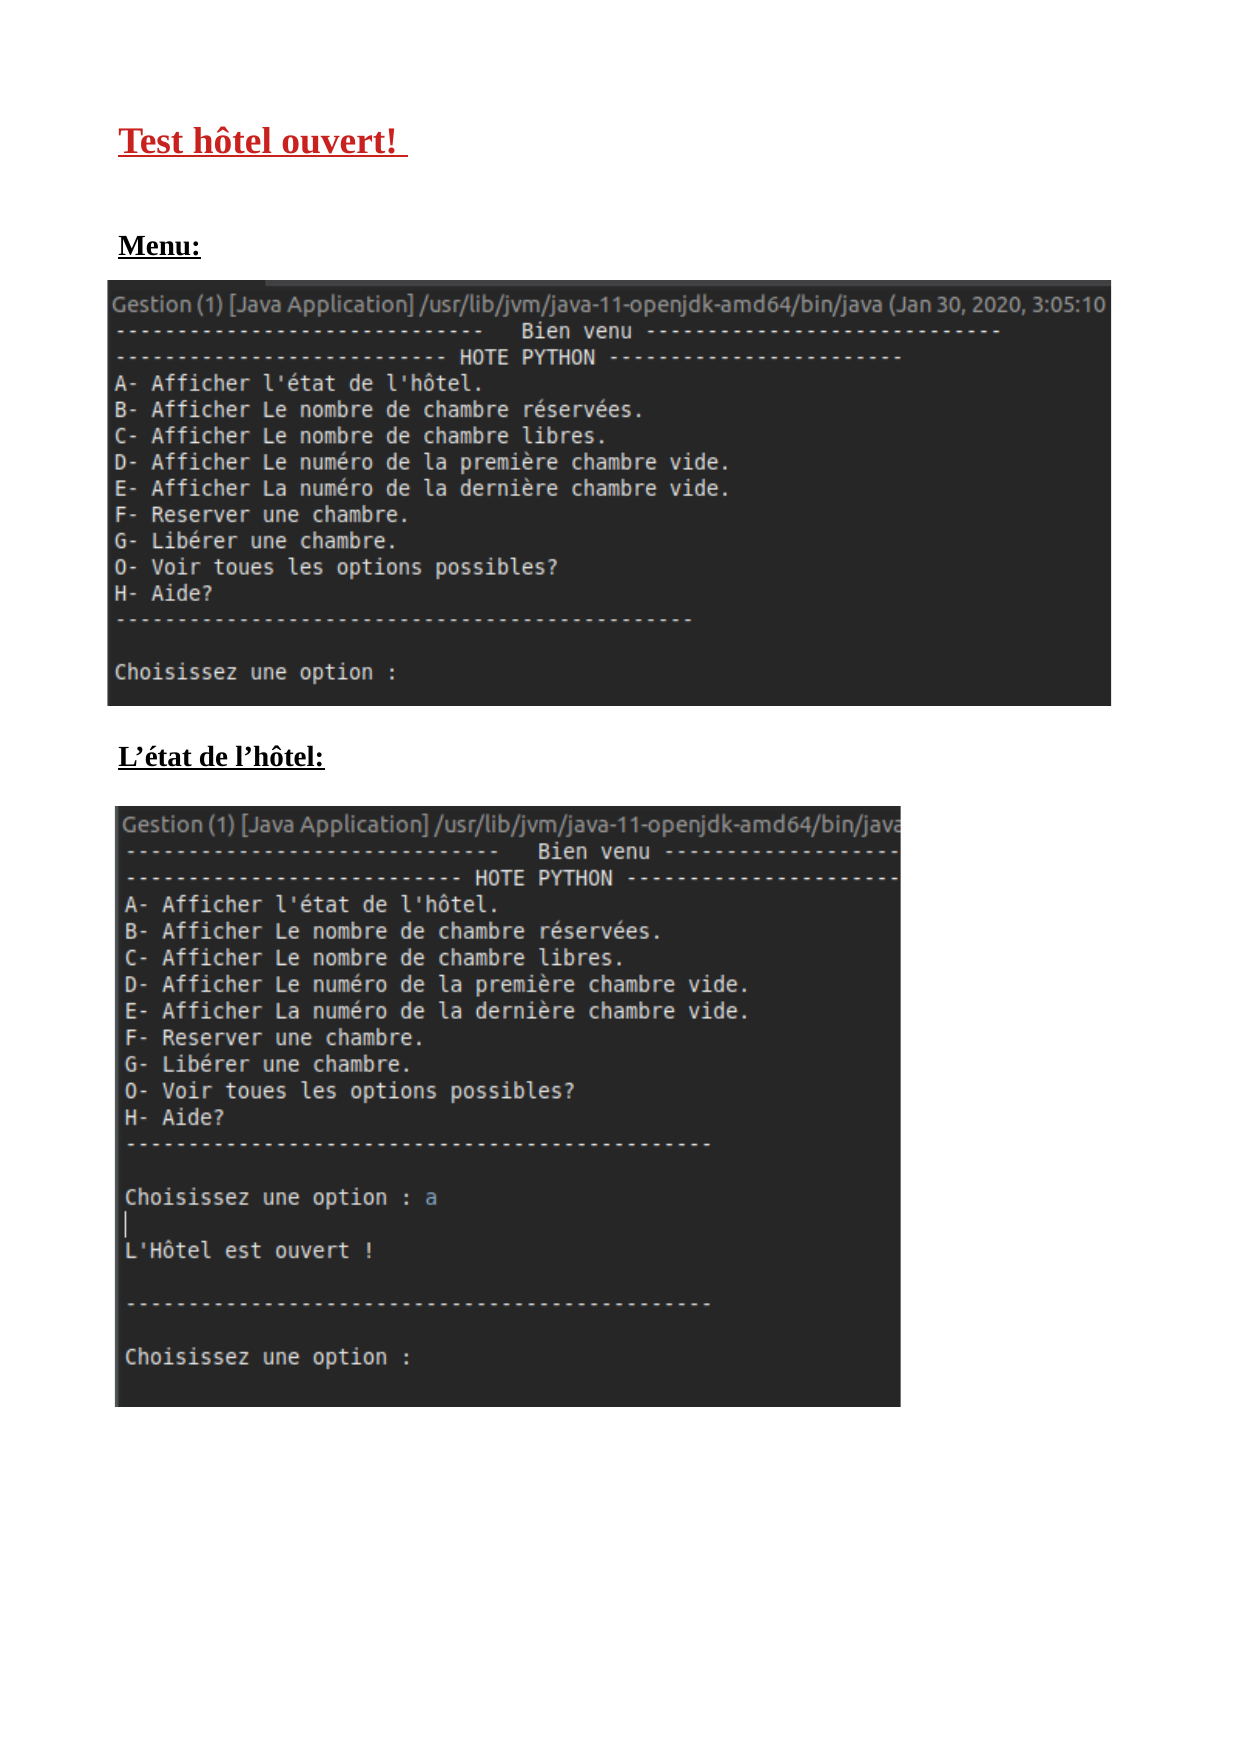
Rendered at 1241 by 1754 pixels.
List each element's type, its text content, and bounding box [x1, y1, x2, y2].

text Menu: [118, 228, 1122, 262]
text Test hôtel ouvert! [118, 118, 1122, 161]
picture [114, 806, 901, 1407]
text L’état de l’hôtel: [118, 739, 1122, 773]
picture [107, 280, 1112, 706]
